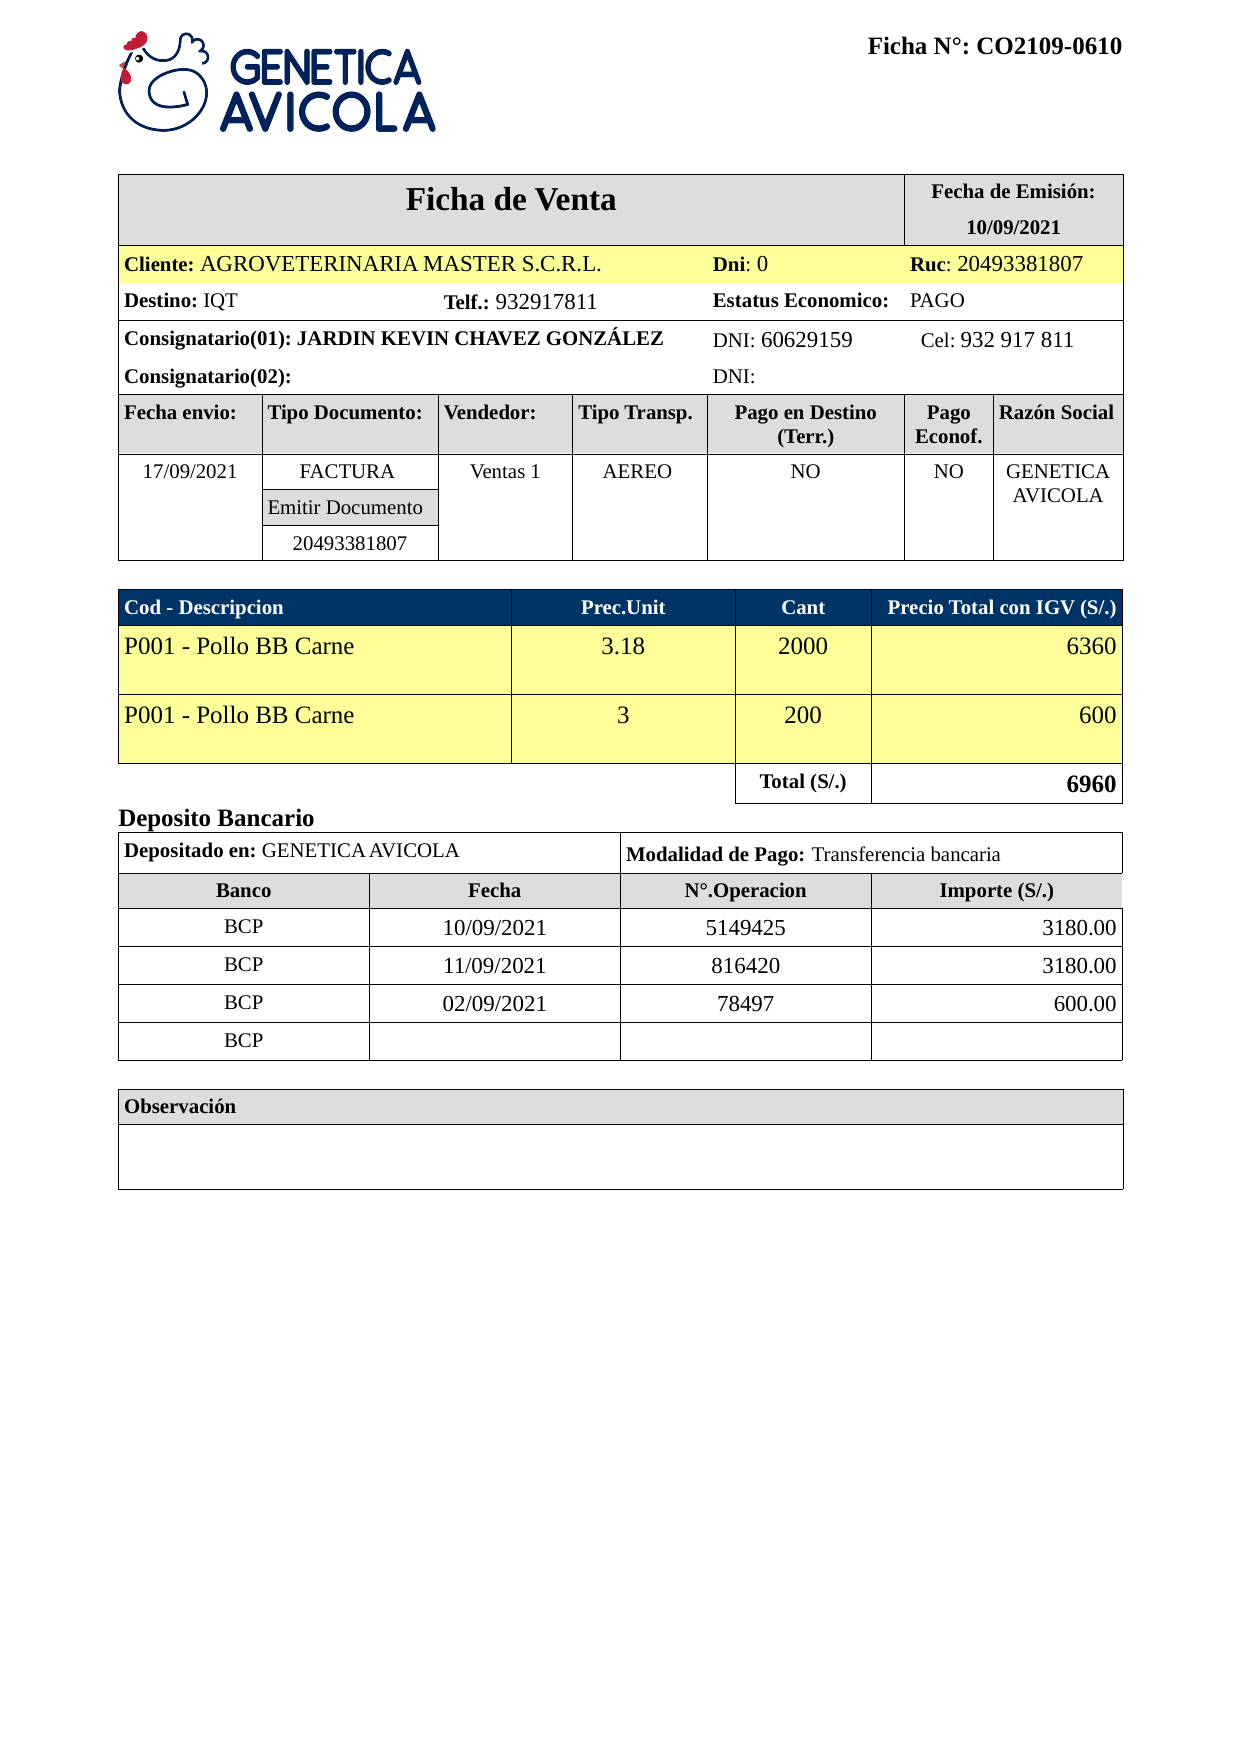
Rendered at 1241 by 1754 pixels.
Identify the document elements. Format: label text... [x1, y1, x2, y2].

table_cell Cliente: AGROVETERINARIA MASTER S.C.R.L. [119, 246, 707, 283]
table_cell [119, 1125, 1123, 1189]
text Deposito Bancario [118, 803, 1122, 832]
table_cell Estatus Economico: [707, 283, 904, 320]
table_cell 5149425 [621, 909, 871, 946]
table_cell Consignatario(02): [119, 358, 707, 394]
table_cell 3180.00 [872, 909, 1122, 946]
table_cell Total (S/.) [736, 764, 871, 803]
table_cell 02/09/2021 [370, 985, 620, 1022]
table_cell 17/09/2021 [119, 455, 262, 560]
table_cell Tipo Transp. [573, 395, 707, 453]
table_cell P001 - Pollo BB Carne [119, 695, 511, 763]
table_cell Vendedor: [439, 395, 572, 453]
table_header Observación [119, 1090, 1123, 1124]
picture [118, 31, 436, 132]
table_header Cod - Descripcion [119, 590, 511, 625]
table_cell Ruc: 20493381807 [904, 246, 1123, 283]
table_cell 3 [512, 695, 735, 763]
table_cell Dni: 0 [707, 246, 904, 283]
table_header Ficha de Venta [119, 175, 904, 245]
table_cell 3180.00 [872, 947, 1122, 984]
table_cell Pago Econof. [905, 395, 993, 453]
table_cell GENETICA AVICOLA [994, 455, 1123, 560]
table_cell BCP [119, 909, 369, 946]
table_header Modalidad de Pago: Transferencia bancaria [621, 833, 1122, 872]
table_cell Tipo Documento: [263, 395, 438, 453]
table_cell [370, 1023, 620, 1060]
table_cell FACTURA [263, 455, 438, 489]
table_cell PAGO [904, 283, 1123, 320]
table_cell Pago en Destino (Terr.) [708, 395, 904, 453]
table_header Prec.Unit [512, 590, 735, 625]
table_cell 11/09/2021 [370, 947, 620, 984]
table_cell Ventas 1 [439, 455, 572, 560]
table_cell Razón Social [994, 395, 1123, 453]
table_cell BCP [119, 1023, 369, 1060]
table_cell 2000 [736, 626, 871, 694]
table_cell Fecha [370, 874, 620, 908]
table_cell BCP [119, 985, 369, 1022]
table_cell [621, 1023, 871, 1060]
table_cell 20493381807 [263, 526, 438, 560]
table_cell Destino: IQT [119, 283, 438, 320]
table_cell 10/09/2021 [905, 209, 1123, 245]
table_cell [118, 764, 511, 803]
table_cell AEREO [573, 455, 707, 560]
table_header Precio Total con IGV (S/.) [872, 590, 1122, 625]
table_cell BCP [119, 947, 369, 984]
table_cell 6360 [872, 626, 1122, 694]
table_cell 600 [872, 695, 1122, 763]
table_cell Consignatario(01): JARDIN KEVIN CHAVEZ GONZÁLEZ [119, 321, 707, 358]
table_header Depositado en: GENETICA AVICOLA [119, 833, 620, 872]
table_cell Fecha envio: [119, 395, 262, 453]
table_cell P001 - Pollo BB Carne [119, 626, 511, 694]
table_cell Cel: 932 917 811 [915, 321, 1123, 358]
table_cell 3.18 [512, 626, 735, 694]
table_header Fecha de Emisión: [905, 175, 1123, 209]
table_cell N°.Operacion [621, 874, 871, 908]
table_cell NO [905, 455, 993, 560]
table_cell Banco [119, 874, 369, 908]
table_header Cant [736, 590, 871, 625]
table_cell Importe (S/.) [872, 874, 1122, 908]
table_cell 200 [736, 695, 871, 763]
table_cell [511, 764, 735, 803]
table_cell 816420 [621, 947, 871, 984]
table_cell 6960 [872, 764, 1122, 803]
table_cell 10/09/2021 [370, 909, 620, 946]
table_cell DNI: 60629159 [707, 321, 915, 358]
table_cell 78497 [621, 985, 871, 1022]
table_cell DNI: [707, 358, 1123, 394]
table_cell NO [708, 455, 904, 560]
table_cell [872, 1023, 1122, 1060]
table_cell Telf.: 932917811 [438, 283, 707, 320]
table_cell 600.00 [872, 985, 1122, 1022]
table_cell Emitir Documento [263, 490, 438, 525]
